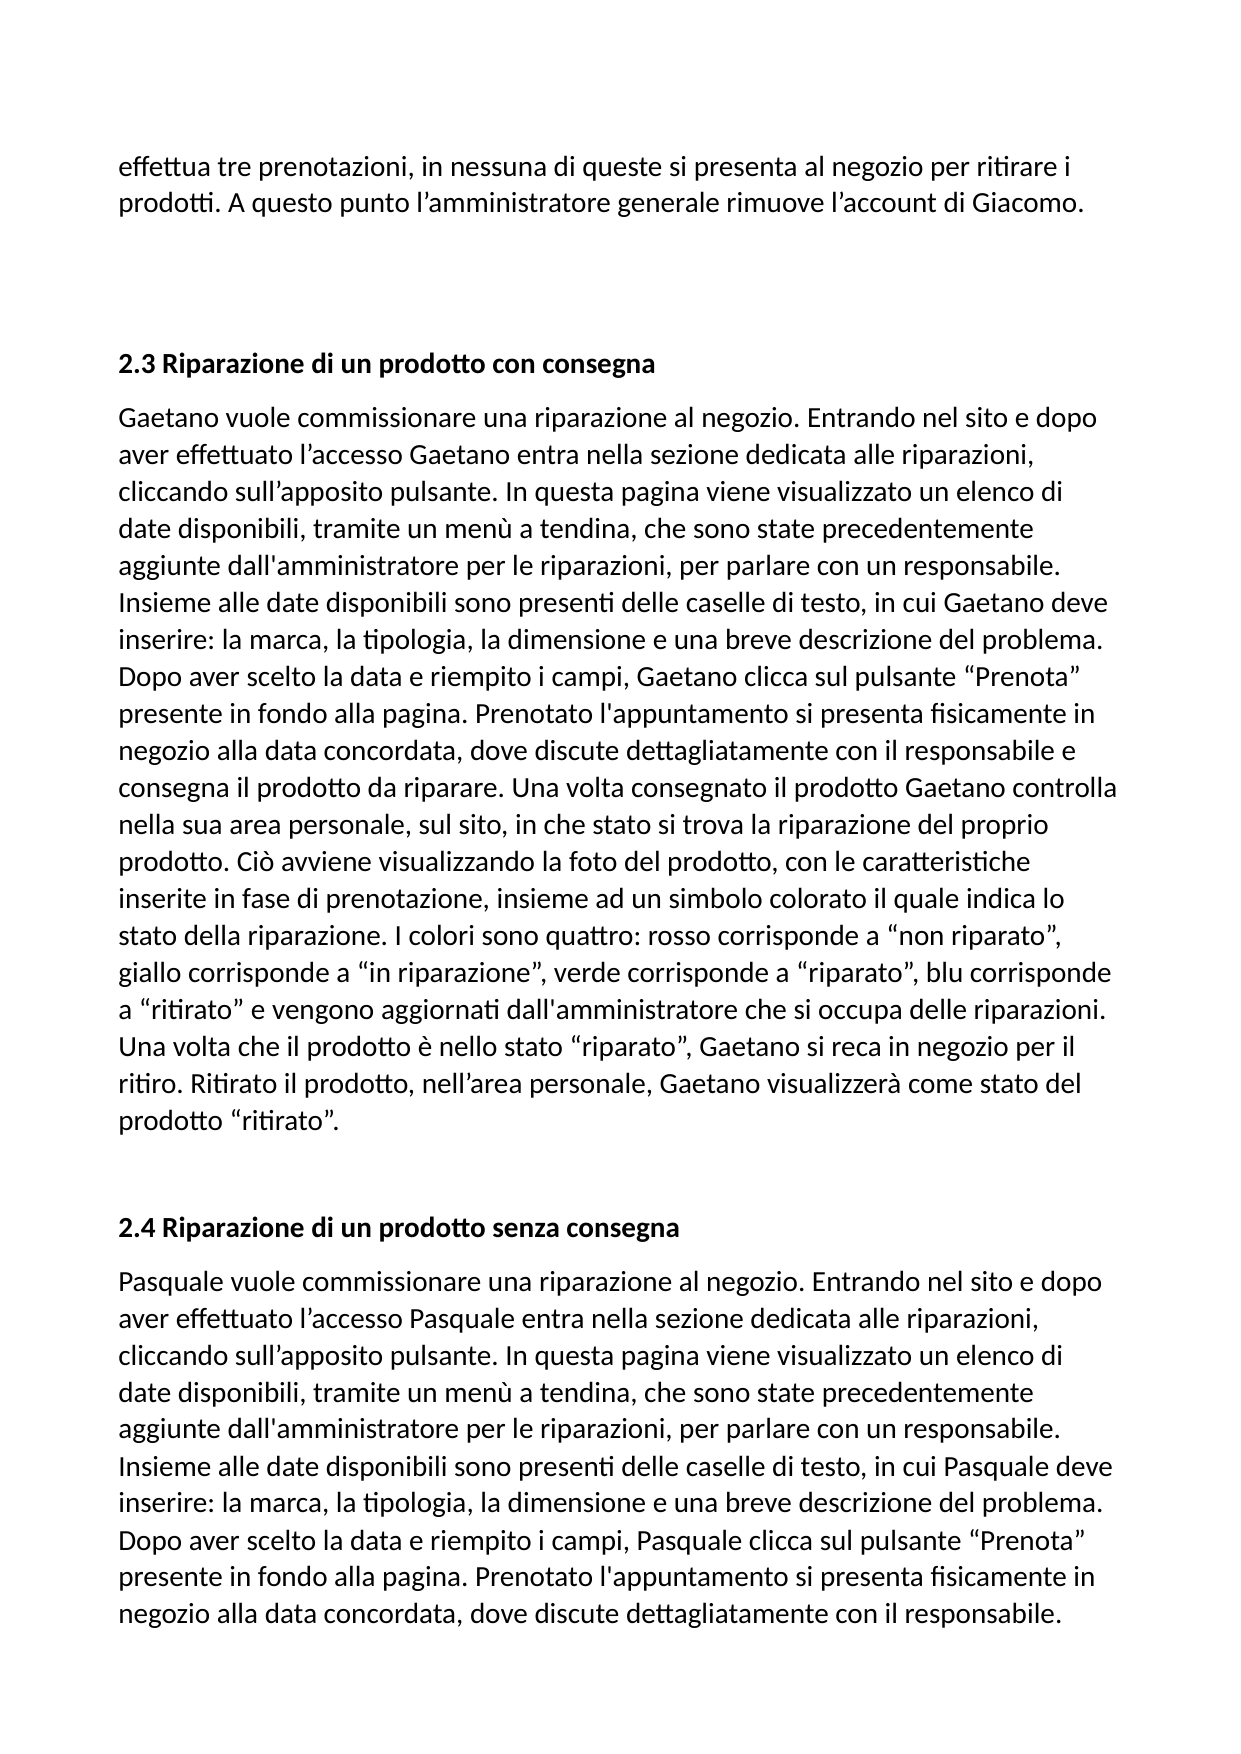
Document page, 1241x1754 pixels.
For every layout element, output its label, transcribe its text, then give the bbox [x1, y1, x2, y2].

text effettua tre prenotazioni, in nessuna di queste si presenta al negozio per ritirare i prodotti. A questo punto l’amministratore generale rimuove l’account di Giacomo. [118, 148, 1122, 220]
text Gaetano vuole commissionare una riparazione al negozio. Entrando nel sito e dopo aver effettuato l’accesso Gaetano entra nella sezione dedicata alle riparazioni, cliccando sull’apposito pulsante. In questa pagina viene visualizzato un elenco di date disponibili, tramite un menù a tendina, che sono state precedentemente aggiunte dall'amministratore per le riparazioni, per parlare con un responsabile. Insieme alle date disponibili sono presenti delle caselle di testo, in cui Gaetano deve inserire: la marca, la tipologia, la dimensione e una breve descrizione del problema. Dopo aver scelto la data e riempito i campi, Gaetano clicca sul pulsante “Prenota” presente in fondo alla pagina. Prenotato l'appuntamento si presenta fisicamente in negozio alla data concordata, dove discute dettagliatamente con il responsabile e consegna il prodotto da riparare. Una volta consegnato il prodotto Gaetano controlla nella sua area personale, sul sito, in che stato si trova la riparazione del proprio prodotto. Ciò avviene visualizzando la foto del prodotto, con le caratteristiche inserite in fase di prenotazione, insieme ad un simbolo colorato il quale indica lo stato della riparazione. I colori sono quattro: rosso corrisponde a “non riparato”, giallo corrisponde a “in riparazione”, verde corrisponde a “riparato”, blu corrisponde a “ritirato” e vengono aggiornati dall'amministratore che si occupa delle riparazioni. Una volta che il prodotto è nello stato “riparato”, Gaetano si reca in negozio per il ritiro. Ritirato il prodotto, nell’area personale, Gaetano visualizzerà come stato del prodotto “ritirato”. [118, 399, 1122, 1137]
text 2.4 Riparazione di un prodotto senza consegna [118, 1209, 1122, 1245]
text 2.3 Riparazione di un prodotto con consegna [118, 346, 1122, 381]
text Pasquale vuole commissionare una riparazione al negozio. Entrando nel sito e dopo aver effettuato l’accesso Pasquale entra nella sezione dedicata alle riparazioni, cliccando sull’apposito pulsante. In questa pagina viene visualizzato un elenco di date disponibili, tramite un menù a tendina, che sono state precedentemente aggiunte dall'amministratore per le riparazioni, per parlare con un responsabile. Insieme alle date disponibili sono presenti delle caselle di testo, in cui Pasquale deve inserire: la marca, la tipologia, la dimensione e una breve descrizione del problema. Dopo aver scelto la data e riempito i campi, Pasquale clicca sul pulsante “Prenota” presente in fondo alla pagina. Prenotato l'appuntamento si presenta fisicamente in negozio alla data concordata, dove discute dettagliatamente con il responsabile. [118, 1263, 1122, 1631]
